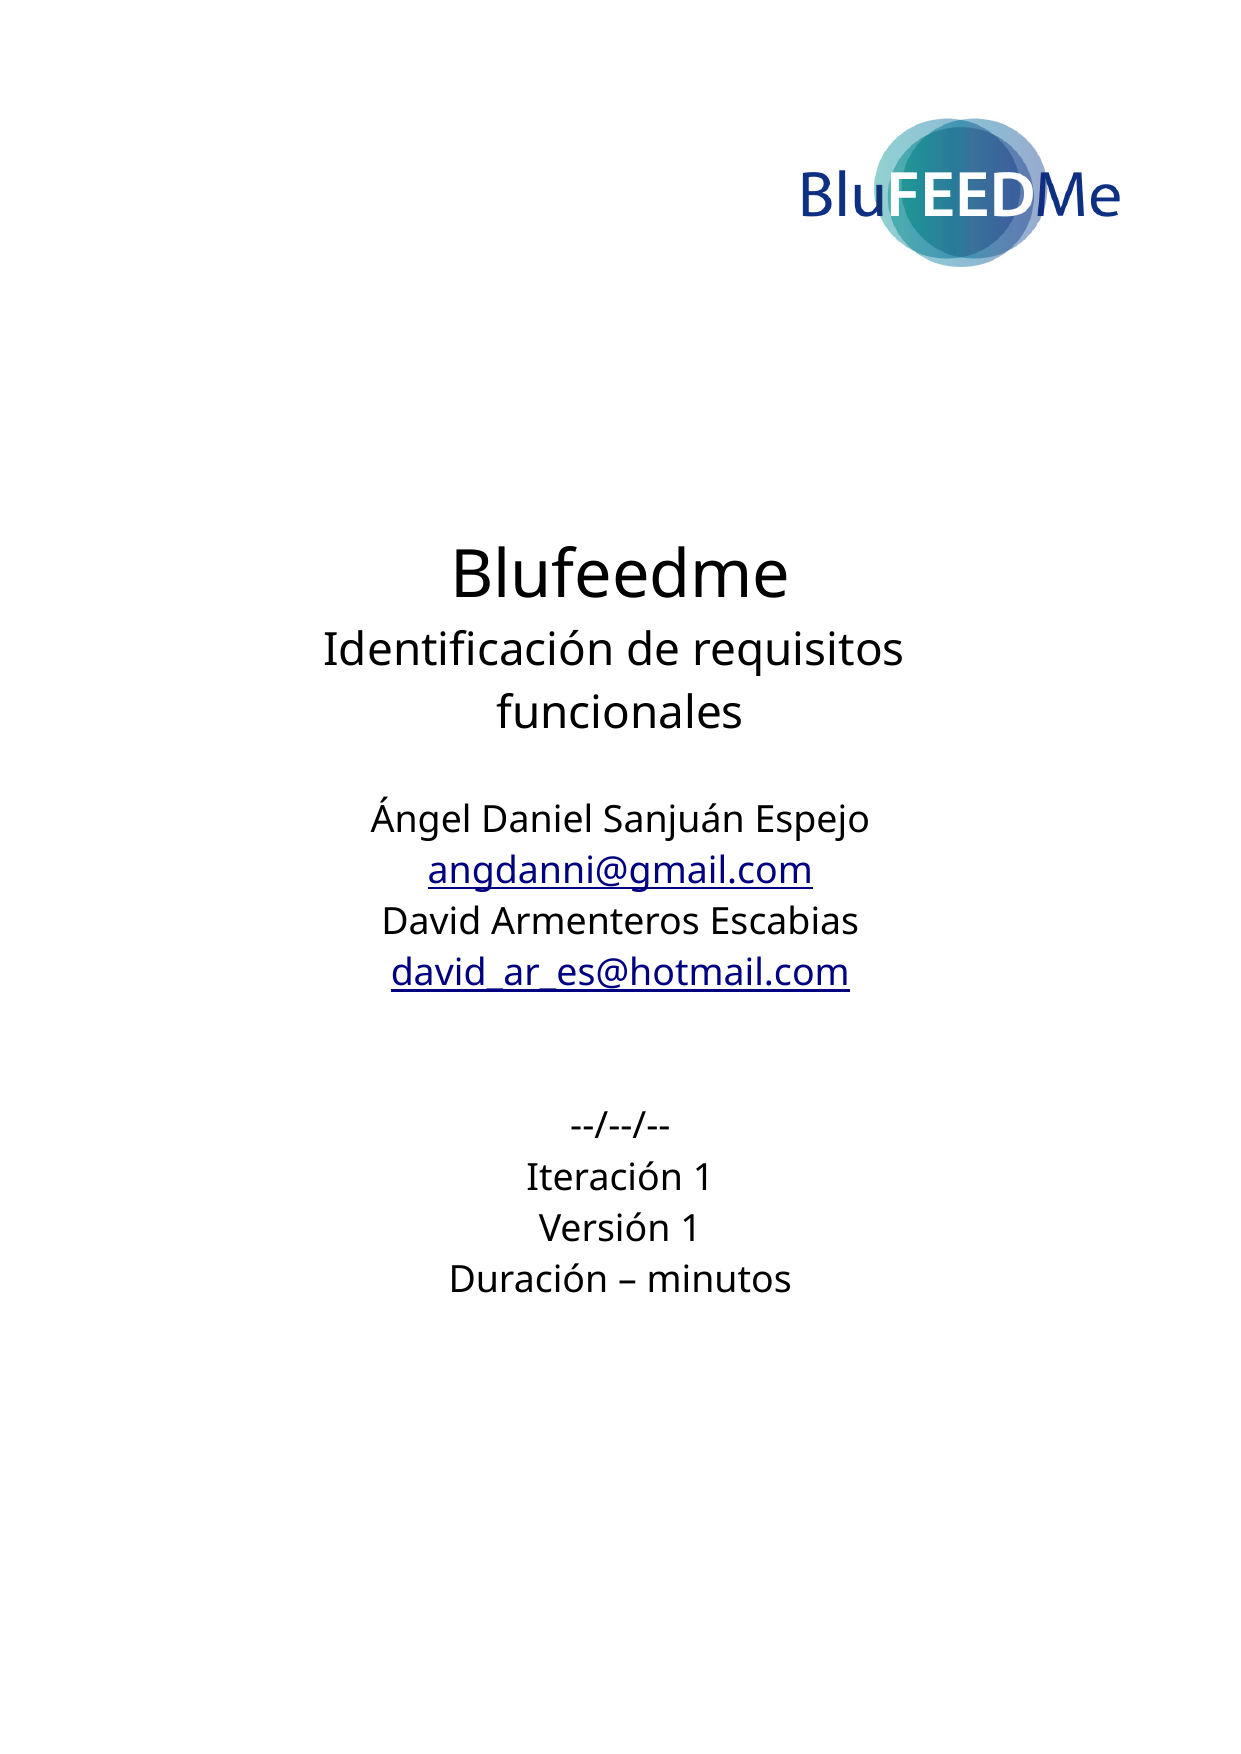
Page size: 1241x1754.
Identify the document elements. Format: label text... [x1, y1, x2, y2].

picture [797, 118, 1122, 267]
text Duración – minutos [118, 1252, 1122, 1303]
text Blufeedme [118, 526, 1122, 617]
text David Armenteros Escabias [118, 894, 1122, 946]
text Identificación de requisitos [118, 617, 1122, 679]
text david_ar_es@hotmail.com [118, 946, 1122, 997]
text funcionales [118, 679, 1122, 741]
text Versión 1 [118, 1201, 1122, 1252]
text --/--/-- [118, 1099, 1122, 1150]
text angdanni@gmail.com [118, 843, 1122, 894]
text Ángel Daniel Sanjuán Espejo [118, 792, 1122, 843]
text Iteración 1 [118, 1150, 1122, 1201]
